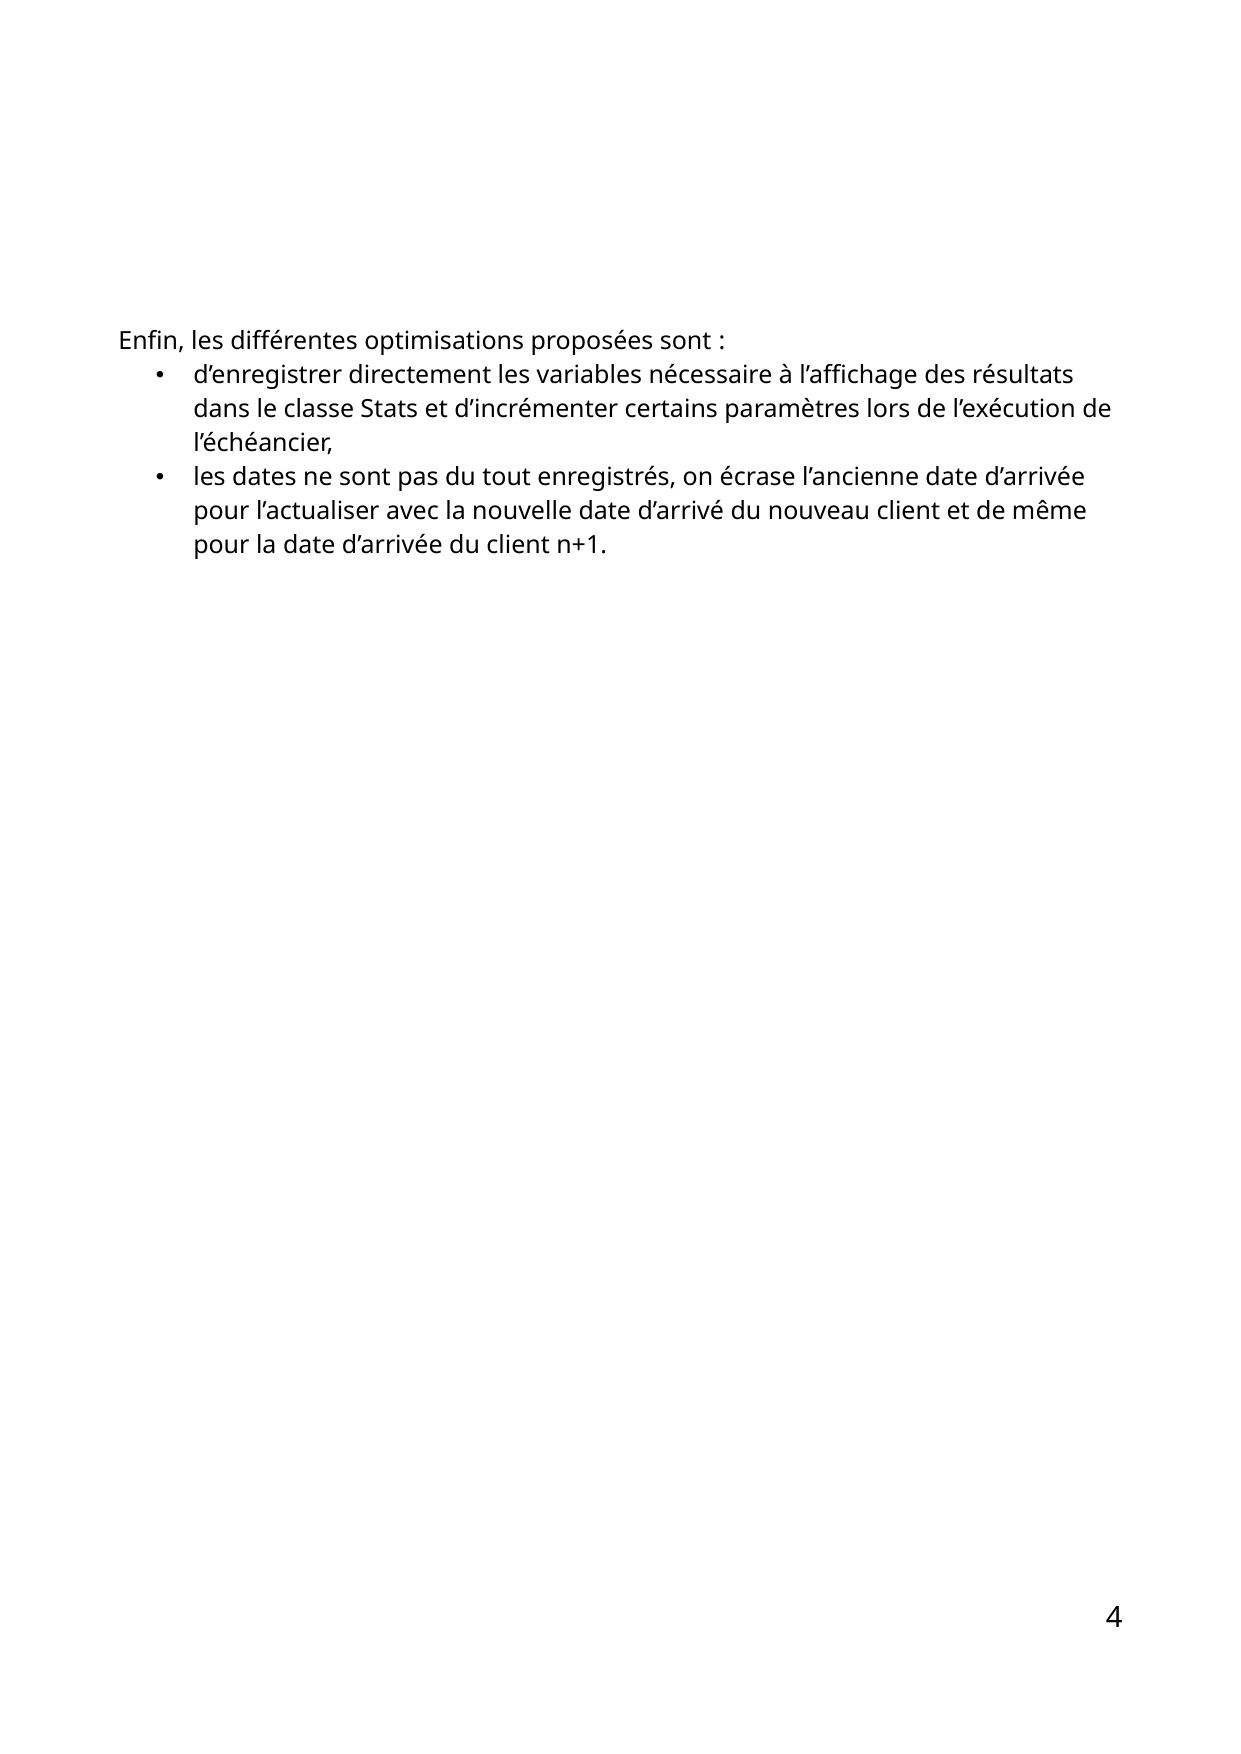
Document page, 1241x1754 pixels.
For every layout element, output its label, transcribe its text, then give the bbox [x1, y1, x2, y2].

text Enfin, les différentes optimisations proposées sont : [118, 322, 1122, 357]
list les dates ne sont pas du tout enregistrés, on écrase l’ancienne date d’arrivée pour l’actualiser avec la nouvelle date d’arrivé du nouveau client et de même pour la date d’arrivée du client n+1. [156, 459, 1122, 561]
list d’enregistrer directement les variables nécessaire à l’affichage des résultats dans le classe Stats et d’incrémenter certains paramètres lors de l’exécution de l’échéancier, [156, 357, 1122, 459]
